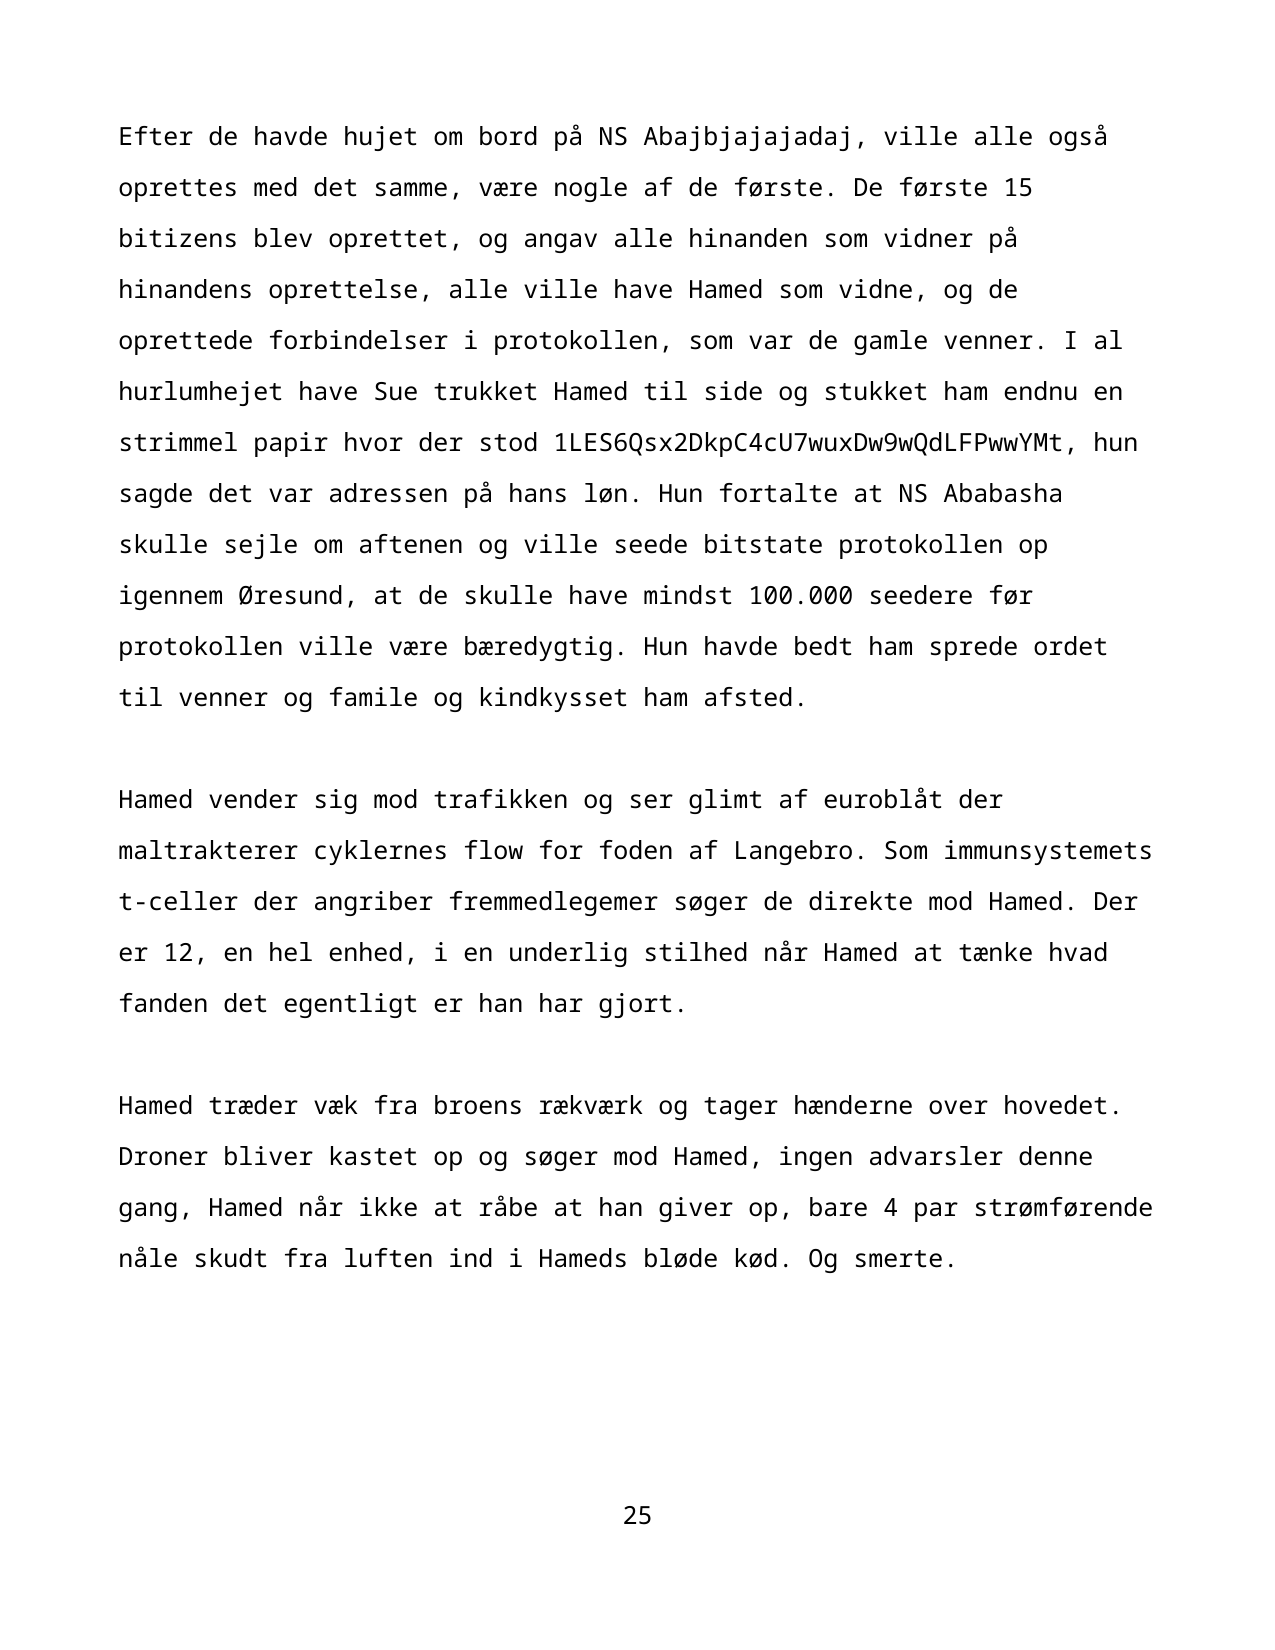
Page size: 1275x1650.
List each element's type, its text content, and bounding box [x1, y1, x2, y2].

text Efter de havde hujet om bord på NS Abajbjajajadaj, ville alle også oprettes med det samme, være nogle af de første. De første 15 bitizens blev oprettet, og angav alle hinanden som vidner på hinandens oprettelse, alle ville have Hamed som vidne, og de oprettede forbindelser i protokollen, som var de gamle venner. I al hurlumhejet have Sue trukket Hamed til side og stukket ham endnu en strimmel papir hvor der stod 1LES6Qsx2DkpC4cU7wuxDw9wQdLFPwwYMt, hun sagde det var adressen på hans løn. Hun fortalte at NS Ababasha skulle sejle om aftenen og ville seede bitstate protokollen op igennem Øresund, at de skulle have mindst 100.000 seedere før protokollen ville være bæredygtig. Hun havde bedt ham sprede ordet til venner og famile og kindkysset ham afsted. [118, 118, 1157, 714]
text Hamed træder væk fra broens rækværk og tager hænderne over hovedet. Droner bliver kastet op og søger mod Hamed, ingen advarsler denne gang, Hamed når ikke at råbe at han giver op, bare 4 par strømførende nåle skudt fra luften ind i Hameds bløde kød. Og smerte. [118, 1088, 1157, 1275]
text Hamed vender sig mod trafikken og ser glimt af euroblåt der maltrakterer cyklernes flow for foden af Langebro. Som immunsystemets t-celler der angriber fremmedlegemer søger de direkte mod Hamed. Der er 12, en hel enhed, i en underlig stilhed når Hamed at tænke hvad fanden det egentligt er han har gjort. [118, 782, 1157, 1020]
